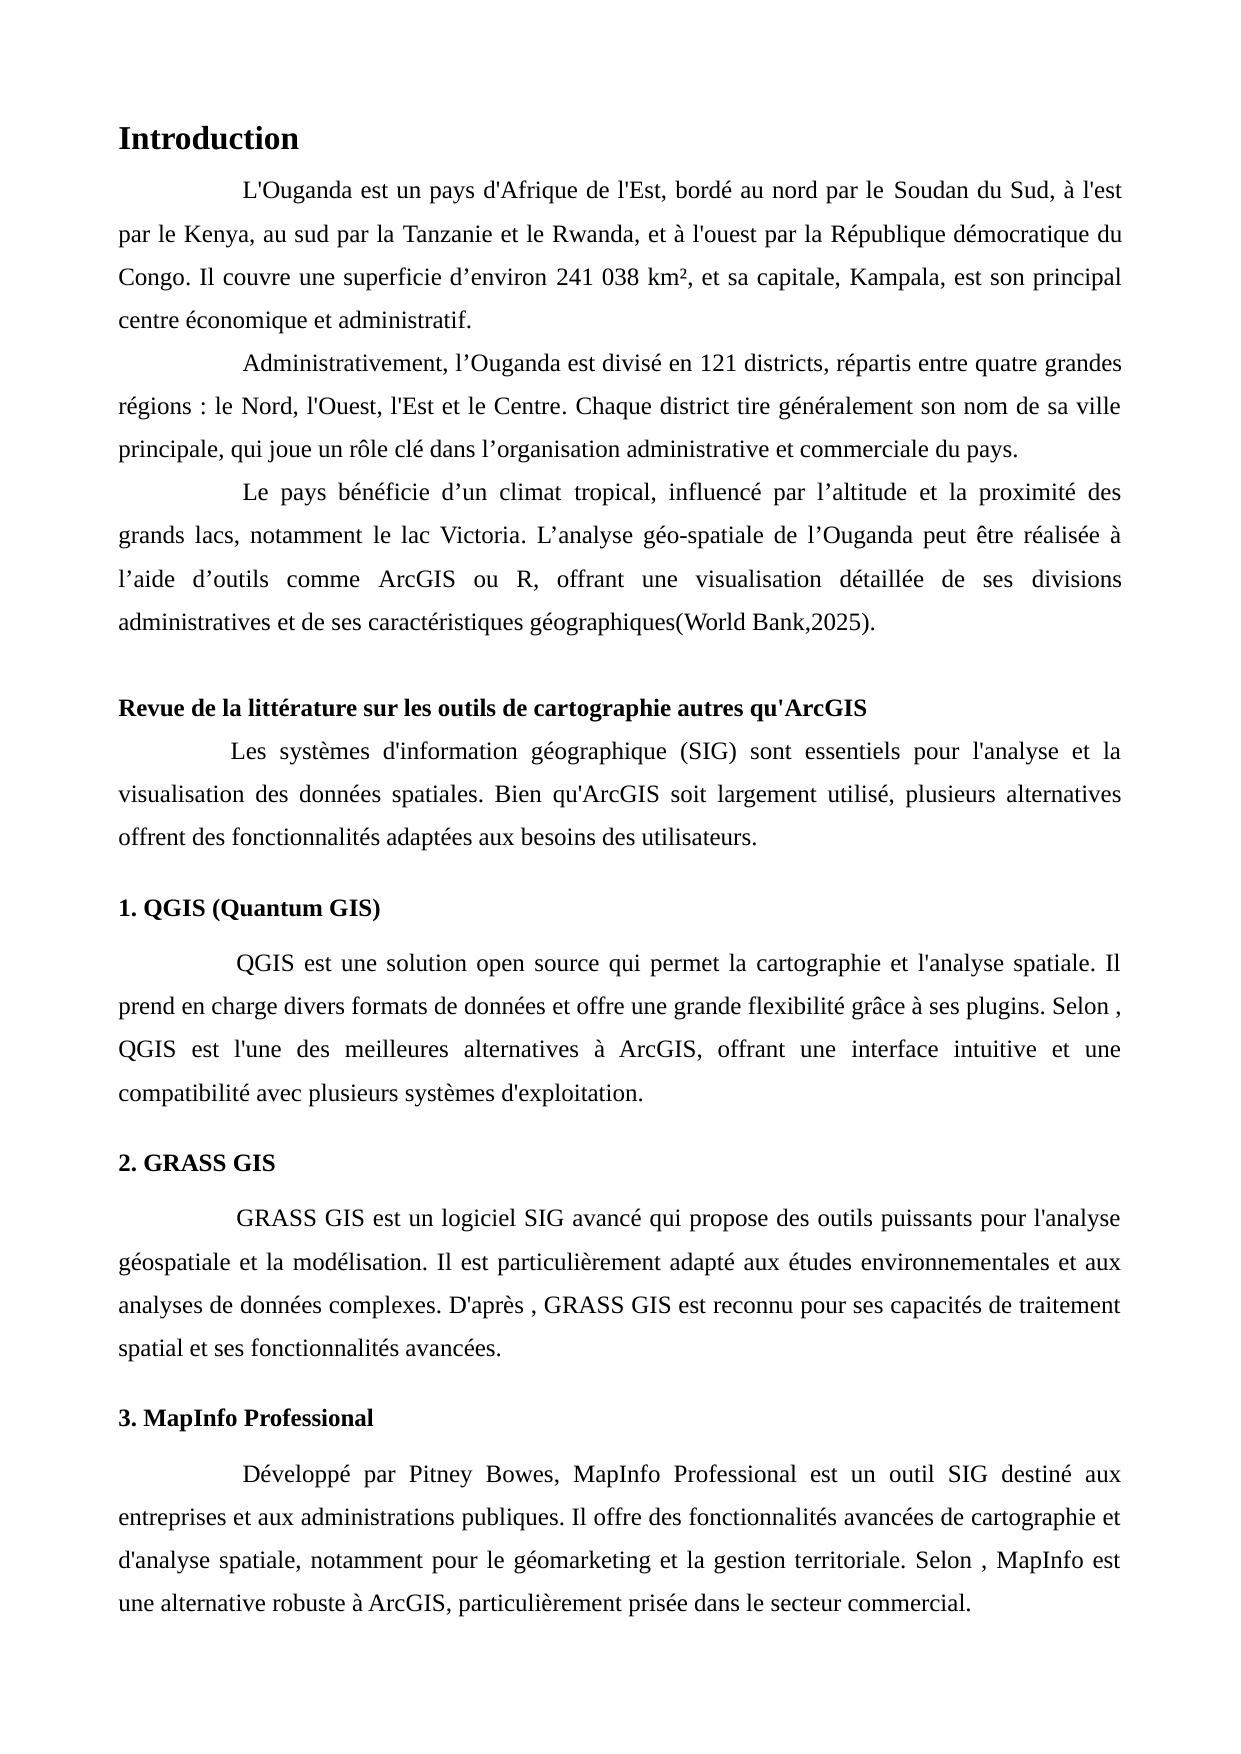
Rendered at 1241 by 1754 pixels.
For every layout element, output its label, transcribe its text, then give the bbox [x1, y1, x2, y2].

text Administrativement, l’Ouganda est divisé en 121 districts, répartis entre quatre grandes régions : le Nord, l'Ouest, l'Est et le Centre. Chaque district tire généralement son nom de sa ville principale, qui joue un rôle clé dans l’organisation administrative et commerciale du pays. [118, 348, 1122, 463]
subtitle 2. GRASS GIS [118, 1148, 1122, 1177]
text Introduction [118, 118, 1122, 156]
text QGIS est une solution open source qui permet la cartographie et l'analyse spatiale. Il prend en charge divers formats de données et offre une grande flexibilité grâce à ses plugins. Selon , QGIS est l'une des meilleures alternatives à ArcGIS, offrant une interface intuitive et une compatibilité avec plusieurs systèmes d'exploitation. [118, 948, 1122, 1106]
text Les systèmes d'information géographique (SIG) sont essentiels pour l'analyse et la visualisation des données spatiales. Bien qu'ArcGIS soit largement utilisé, plusieurs alternatives offrent des fonctionnalités adaptées aux besoins des utilisateurs. [118, 736, 1122, 851]
text Développé par Pitney Bowes, MapInfo Professional est un outil SIG destiné aux entreprises et aux administrations publiques. Il offre des fonctionnalités avancées de cartographie et d'analyse spatiale, notamment pour le géomarketing et la gestion territoriale. Selon , MapInfo est une alternative robuste à ArcGIS, particulièrement prisée dans le secteur commercial. [118, 1459, 1122, 1617]
text GRASS GIS est un logiciel SIG avancé qui propose des outils puissants pour l'analyse géospatiale et la modélisation. Il est particulièrement adapté aux études environnementales et aux analyses de données complexes. D'après , GRASS GIS est reconnu pour ses capacités de traitement spatial et ses fonctionnalités avancées. [118, 1203, 1122, 1362]
subtitle 3. MapInfo Professional [118, 1403, 1122, 1432]
text Revue de la littérature sur les outils de cartographie autres qu'ArcGIS [118, 693, 1122, 722]
subtitle 1. QGIS (Quantum GIS) [118, 893, 1122, 921]
text L'Ouganda est un pays d'Afrique de l'Est, bordé au nord par le Soudan du Sud, à l'est par le Kenya, au sud par la Tanzanie et le Rwanda, et à l'ouest par la République démocratique du Congo. Il couvre une superficie d’environ 241 038 km², et sa capitale, Kampala, est son principal centre économique et administratif. [118, 176, 1122, 334]
text Le pays bénéficie d’un climat tropical, influencé par l’altitude et la proximité des grands lacs, notamment le lac Victoria. L’analyse géo-spatiale de l’Ouganda peut être réalisée à l’aide d’outils comme ArcGIS ou R, offrant une visualisation détaillée de ses divisions administratives et de ses caractéristiques géographiques(World Bank,2025). [118, 477, 1122, 636]
